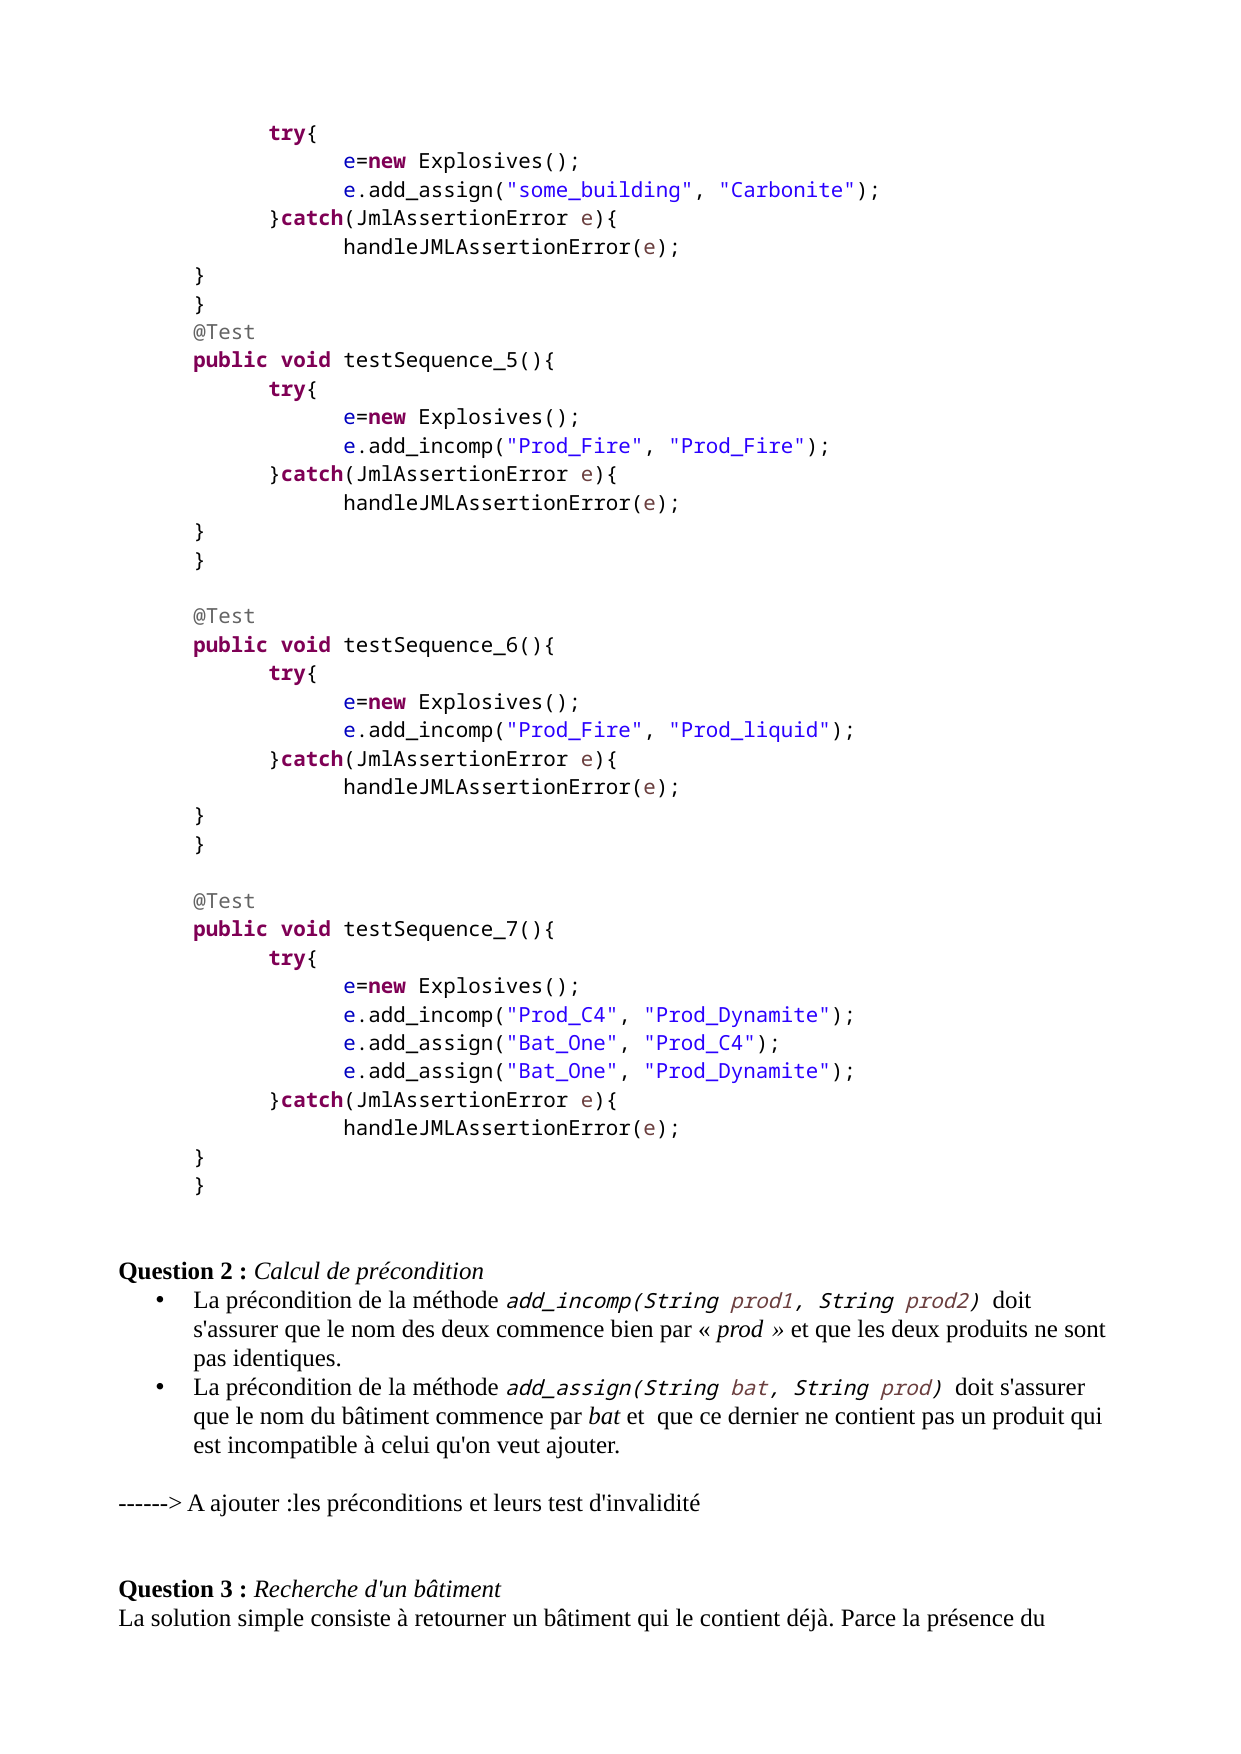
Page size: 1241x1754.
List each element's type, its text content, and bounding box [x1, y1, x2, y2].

text public void testSequence_5(){ [118, 346, 1122, 374]
text handleJMLAssertionError(e); [118, 232, 1122, 260]
text }catch(JmlAssertionError e){ [118, 203, 1122, 232]
list La précondition de la méthode add_incomp(String prod1, String prod2) doit s'assurer que le nom des deux commence bien par « prod » et que les deux produits ne sont pas identiques. [156, 1285, 1122, 1372]
text e.add_assign("some_building", "Carbonite"); [118, 175, 1122, 203]
text } [118, 545, 1122, 573]
text La solution simple consiste à retourner un bâtiment qui le contient déjà. Parce la présence du [118, 1603, 1122, 1631]
text @Test [118, 886, 1122, 914]
text @Test [118, 602, 1122, 630]
text handleJMLAssertionError(e); [118, 1113, 1122, 1142]
text e=new Explosives(); [118, 147, 1122, 175]
text try{ [118, 118, 1122, 147]
text e.add_incomp("Prod_Fire", "Prod_liquid"); [118, 715, 1122, 744]
text } [118, 289, 1122, 317]
text e.add_assign("Bat_One", "Prod_Dynamite"); [118, 1057, 1122, 1085]
text e=new Explosives(); [118, 402, 1122, 431]
text e.add_assign("Bat_One", "Prod_C4"); [118, 1028, 1122, 1057]
list La précondition de la méthode add_assign(String bat, String prod) doit s'assurer que le nom du bâtiment commence par bat et que ce dernier ne contient pas un produit qui est incompatible à celui qu'on veut ajouter. [156, 1372, 1122, 1459]
text } [118, 829, 1122, 857]
text e=new Explosives(); [118, 971, 1122, 1000]
text Question 2 : Calcul de précondition [118, 1256, 1122, 1285]
text try{ [118, 374, 1122, 402]
text } [118, 1170, 1122, 1199]
text try{ [118, 943, 1122, 971]
text handleJMLAssertionError(e); [118, 488, 1122, 516]
text e=new Explosives(); [118, 687, 1122, 715]
text } [118, 260, 1122, 289]
text ------> A ajouter :les préconditions et leurs test d'invalidité [118, 1488, 1122, 1516]
text } [118, 1142, 1122, 1170]
text }catch(JmlAssertionError e){ [118, 459, 1122, 488]
text Question 3 : Recherche d'un bâtiment [118, 1574, 1122, 1603]
text public void testSequence_6(){ [118, 630, 1122, 658]
text public void testSequence_7(){ [118, 914, 1122, 943]
text e.add_incomp("Prod_C4", "Prod_Dynamite"); [118, 1000, 1122, 1028]
text }catch(JmlAssertionError e){ [118, 744, 1122, 772]
text } [118, 801, 1122, 829]
text }catch(JmlAssertionError e){ [118, 1085, 1122, 1113]
text try{ [118, 658, 1122, 687]
text @Test [118, 317, 1122, 346]
text e.add_incomp("Prod_Fire", "Prod_Fire"); [118, 431, 1122, 459]
text } [118, 516, 1122, 545]
text handleJMLAssertionError(e); [118, 772, 1122, 801]
